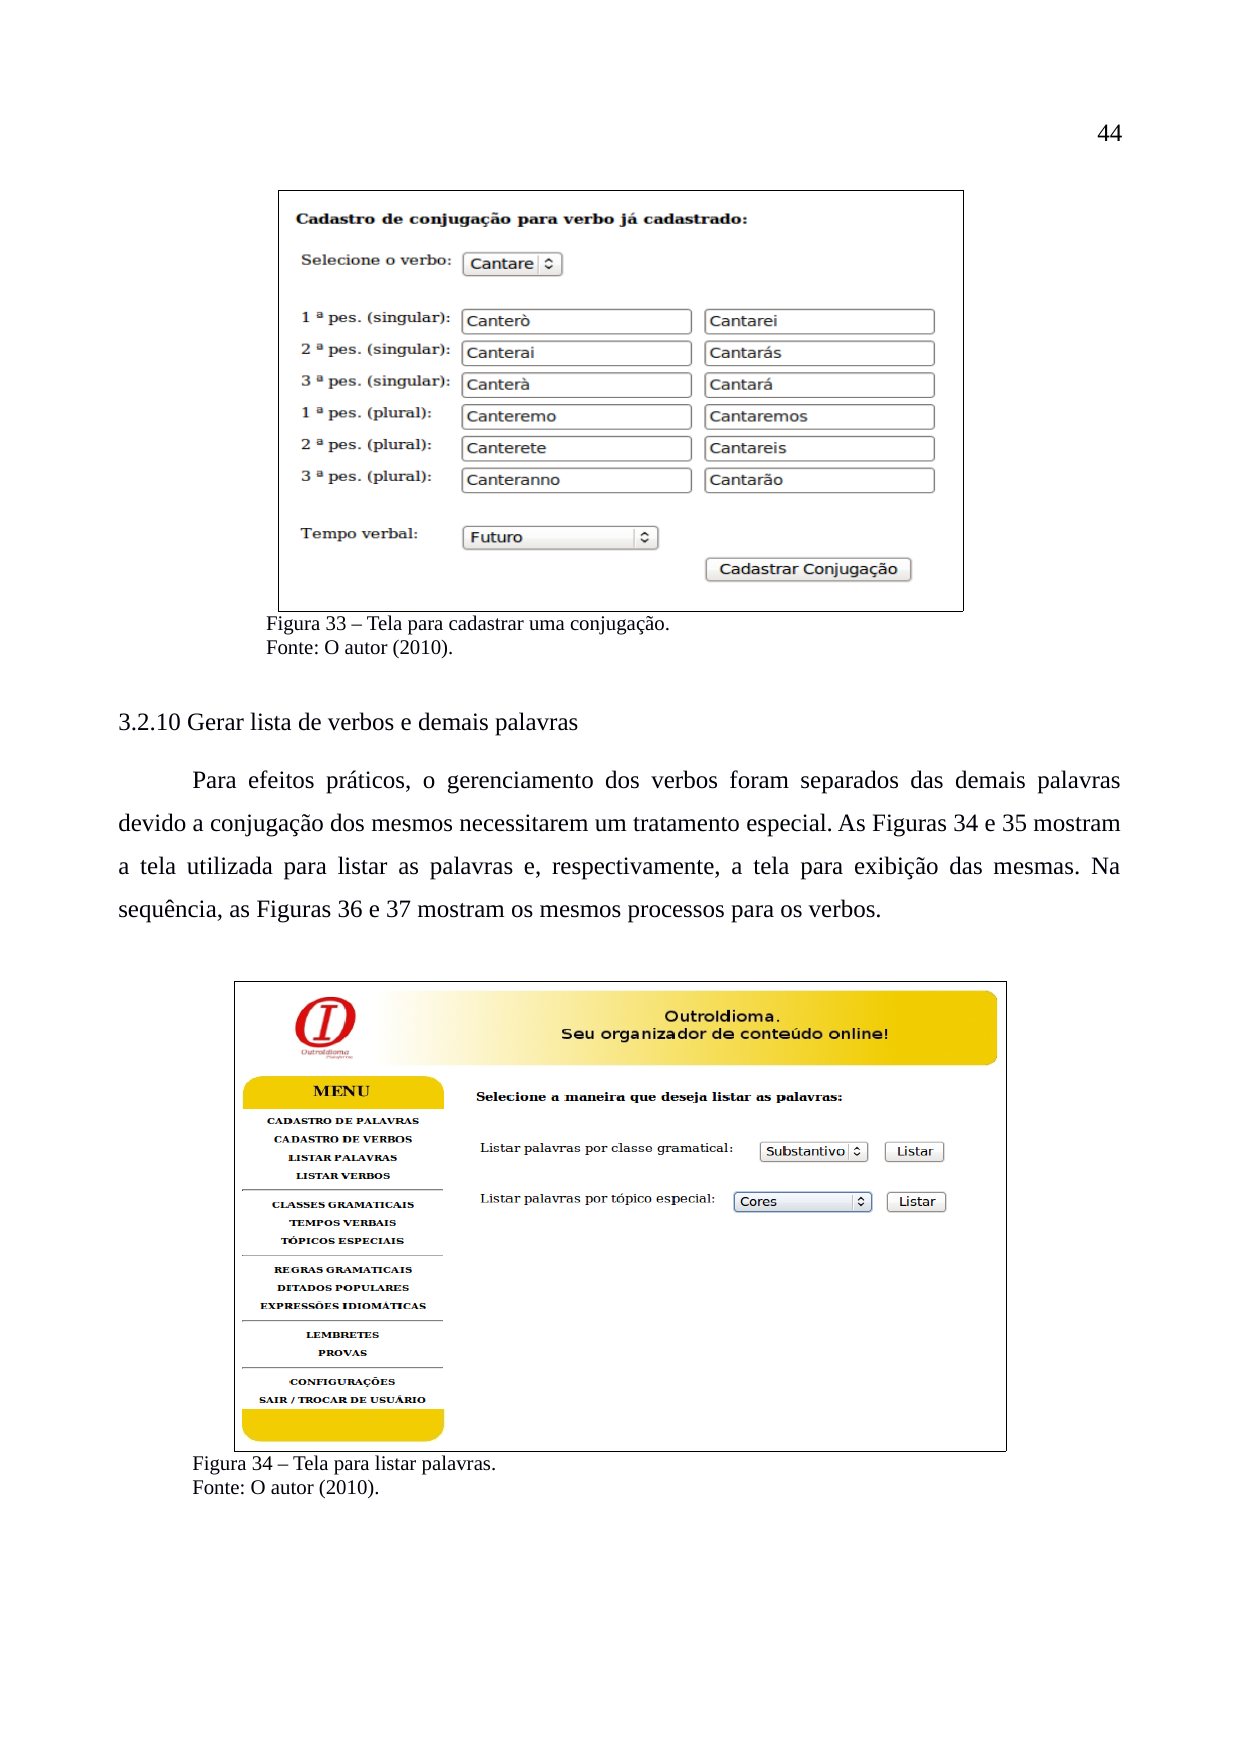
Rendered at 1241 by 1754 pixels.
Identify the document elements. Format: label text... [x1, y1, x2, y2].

text Fonte: O autor (2010). [118, 635, 1122, 659]
text 3.2.10 Gerar lista de verbos e demais palavras [118, 707, 1122, 736]
text Figura 34 – Tela para listar palavras. [118, 981, 1122, 1475]
text Para efeitos práticos, o gerenciamento dos verbos foram separados das demais palavras devido a conjugação dos mesmos necessitarem um tratamento especial. As Figuras 34 e 35 mostram a tela utilizada para listar as palavras e, respectivamente, a tela para exibição das mesmas. Na sequência, as Figuras 36 e 37 mostram os mesmos processos para os verbos. [118, 765, 1122, 923]
picture [281, 192, 960, 609]
text Fonte: O autor (2010). [118, 1475, 1122, 1499]
picture [236, 983, 1004, 1448]
text Figura 33 – Tela para cadastrar uma conjugação. [118, 176, 1122, 635]
